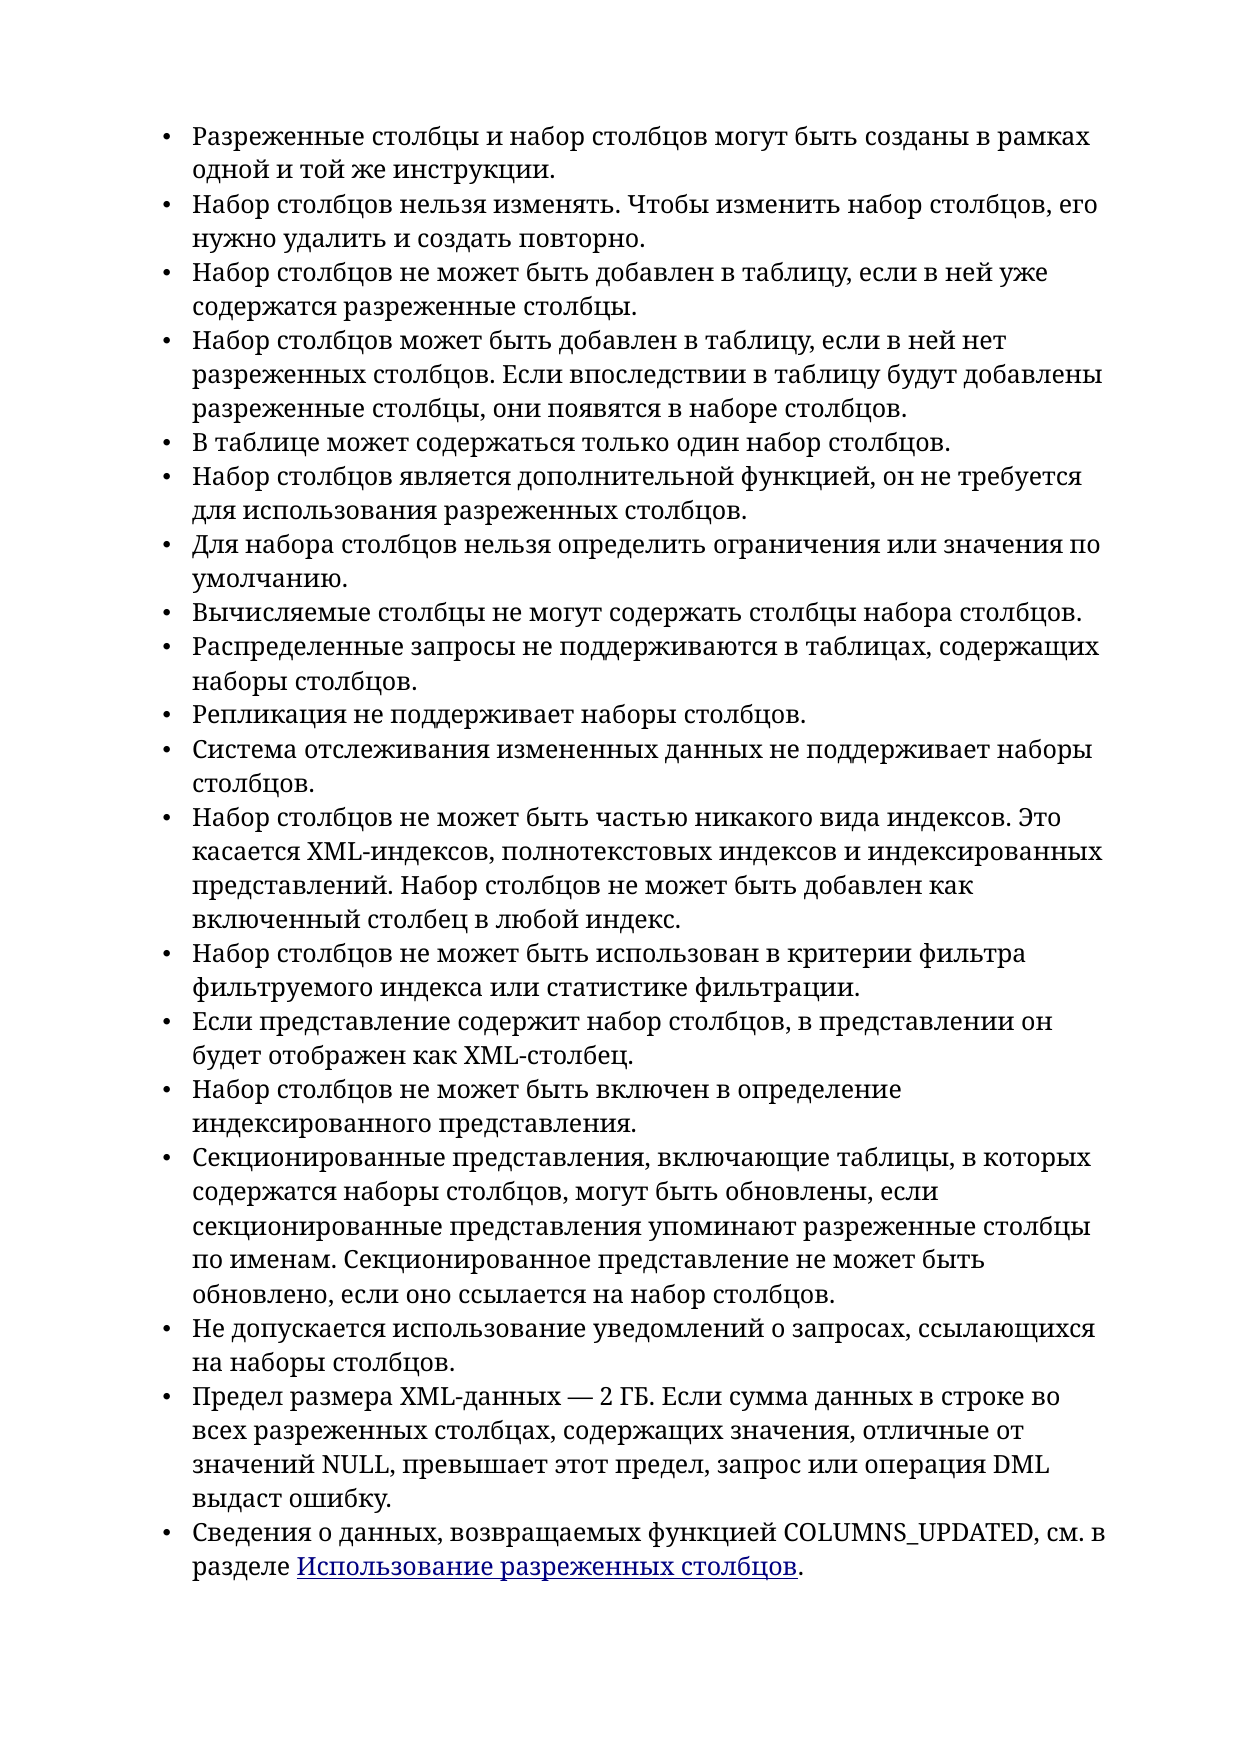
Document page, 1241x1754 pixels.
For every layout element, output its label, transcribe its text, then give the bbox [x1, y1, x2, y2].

list Если представление содержит набор столбцов, в представлении он будет отображен как XML-столбец. [162, 1004, 1122, 1072]
list Разреженные столбцы и набор столбцов могут быть созданы в рамках одной и той же инструкции. [162, 118, 1122, 186]
list Вычисляемые столбцы не могут содержать столбцы набора столбцов. [162, 595, 1122, 629]
list Предел размера XML-данных — 2 ГБ. Если сумма данных в строке во всех разреженных столбцах, содержащих значения, отличные от значений NULL, превышает этот предел, запрос или операция DML выдаст ошибку. [162, 1378, 1122, 1515]
list Набор столбцов не может быть добавлен в таблицу, если в ней уже содержатся разреженные столбцы. [162, 254, 1122, 322]
list Для набора столбцов нельзя определить ограничения или значения по умолчанию. [162, 527, 1122, 595]
list Сведения о данных, возвращаемых функцией COLUMNS_UPDATED, см. в разделе Использование разреженных столбцов. [162, 1515, 1122, 1583]
list Набор столбцов нельзя изменять. Чтобы изменить набор столбцов, его нужно удалить и создать повторно. [162, 186, 1122, 254]
list Набор столбцов является дополнительной функцией, он не требуется для использования разреженных столбцов. [162, 459, 1122, 527]
list Набор столбцов может быть добавлен в таблицу, если в ней нет разреженных столбцов. Если впоследствии в таблицу будут добавлены разреженные столбцы, они появятся в наборе столбцов. [162, 322, 1122, 425]
list В таблице может содержаться только один набор столбцов. [162, 425, 1122, 459]
list Репликация не поддерживает наборы столбцов. [162, 697, 1122, 731]
list Набор столбцов не может быть частью никакого вида индексов. Это касается XML-индексов, полнотекстовых индексов и индексированных представлений. Набор столбцов не может быть добавлен как включенный столбец в любой индекс. [162, 799, 1122, 936]
list Набор столбцов не может быть использован в критерии фильтра фильтруемого индекса или статистике фильтрации. [162, 936, 1122, 1004]
list Набор столбцов не может быть включен в определение индексированного представления. [162, 1072, 1122, 1140]
list Система отслеживания измененных данных не поддерживает наборы столбцов. [162, 731, 1122, 799]
list Распределенные запросы не поддерживаются в таблицах, содержащих наборы столбцов. [162, 629, 1122, 697]
list Секционированные представления, включающие таблицы, в которых содержатся наборы столбцов, могут быть обновлены, если секционированные представления упоминают разреженные столбцы по именам. Секционированное представление не может быть обновлено, если оно ссылается на набор столбцов. [162, 1140, 1122, 1310]
list Не допускается использование уведомлений о запросах, ссылающихся на наборы столбцов. [162, 1310, 1122, 1378]
